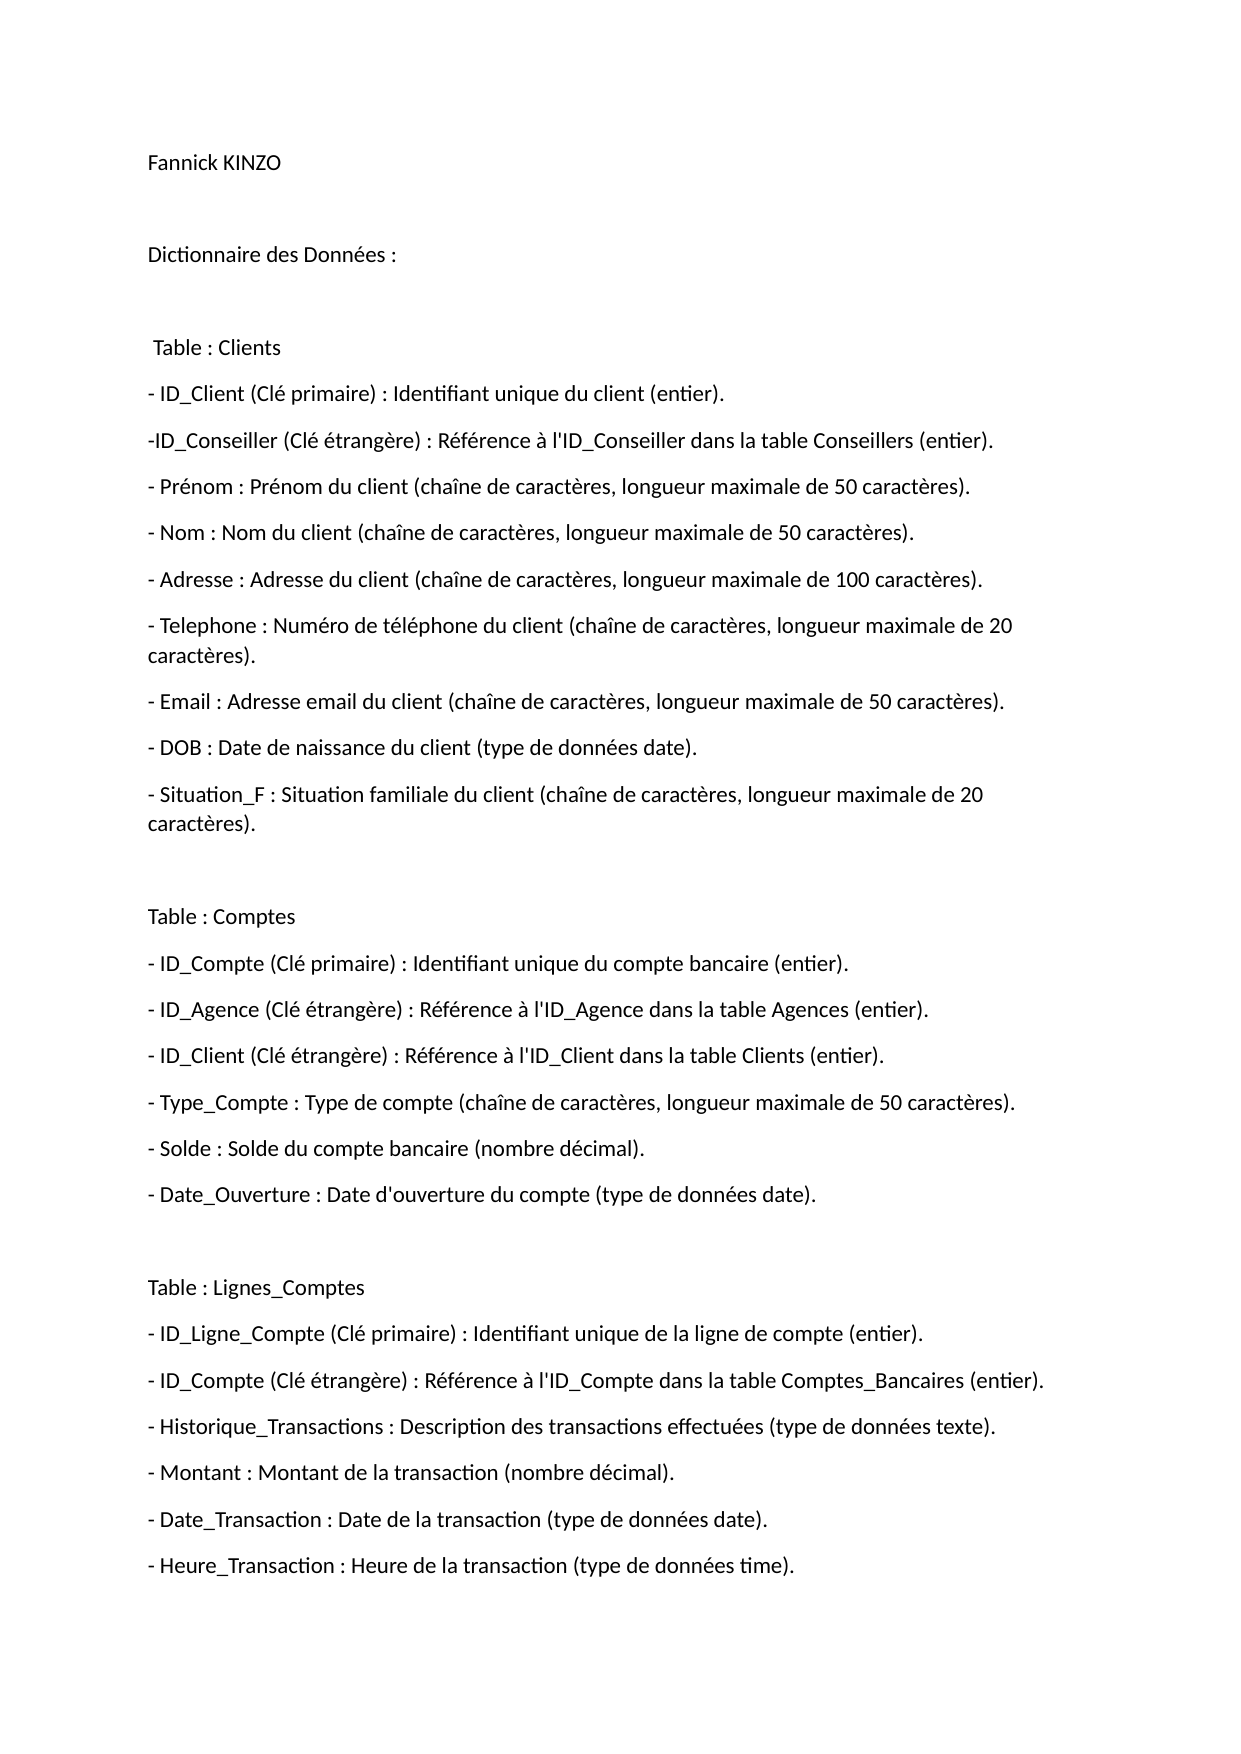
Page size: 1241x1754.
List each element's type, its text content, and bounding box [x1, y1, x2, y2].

text - ID_Client (Clé étrangère) : Référence à l'ID_Client dans la table Clients (entier). [148, 1041, 1093, 1069]
text - ID_Ligne_Compte (Clé primaire) : Identifiant unique de la ligne de compte (entier). [148, 1319, 1093, 1347]
text - Adresse : Adresse du client (chaîne de caractères, longueur maximale de 100 caractères). [148, 565, 1093, 593]
text -ID_Conseiller (Clé étrangère) : Référence à l'ID_Conseiller dans la table Conseillers (entier). [148, 426, 1093, 454]
text - Nom : Nom du client (chaîne de caractères, longueur maximale de 50 caractères). [148, 518, 1093, 546]
text - Date_Ouverture : Date d'ouverture du compte (type de données date). [148, 1180, 1093, 1208]
text Table : Comptes [148, 902, 1093, 930]
text - ID_Agence (Clé étrangère) : Référence à l'ID_Agence dans la table Agences (entier). [148, 995, 1093, 1023]
text - ID_Compte (Clé étrangère) : Référence à l'ID_Compte dans la table Comptes_Bancaires (entier). [148, 1366, 1093, 1394]
text - Historique_Transactions : Description des transactions effectuées (type de données texte). [148, 1412, 1093, 1440]
text - Date_Transaction : Date de la transaction (type de données date). [148, 1505, 1093, 1533]
text - Type_Compte : Type de compte (chaîne de caractères, longueur maximale de 50 caractères). [148, 1088, 1093, 1116]
text - ID_Compte (Clé primaire) : Identifiant unique du compte bancaire (entier). [148, 949, 1093, 977]
text Table : Clients [148, 333, 1093, 361]
text Dictionnaire des Données : [148, 240, 1093, 268]
text Fannick KINZO [148, 148, 1093, 176]
text - Heure_Transaction : Heure de la transaction (type de données time). [148, 1551, 1093, 1579]
text - Solde : Solde du compte bancaire (nombre décimal). [148, 1134, 1093, 1162]
text - Prénom : Prénom du client (chaîne de caractères, longueur maximale de 50 caractères). [148, 472, 1093, 500]
text - DOB : Date de naissance du client (type de données date). [148, 733, 1093, 762]
text Table : Lignes_Comptes [148, 1273, 1093, 1301]
text - Situation_F : Situation familiale du client (chaîne de caractères, longueur maximale de 20 caractères). [148, 780, 1093, 838]
text - Telephone : Numéro de téléphone du client (chaîne de caractères, longueur maximale de 20 caractères). [148, 611, 1093, 669]
text - Montant : Montant de la transaction (nombre décimal). [148, 1458, 1093, 1487]
text - ID_Client (Clé primaire) : Identifiant unique du client (entier). [148, 379, 1093, 407]
text - Email : Adresse email du client (chaîne de caractères, longueur maximale de 50 caractères). [148, 687, 1093, 715]
